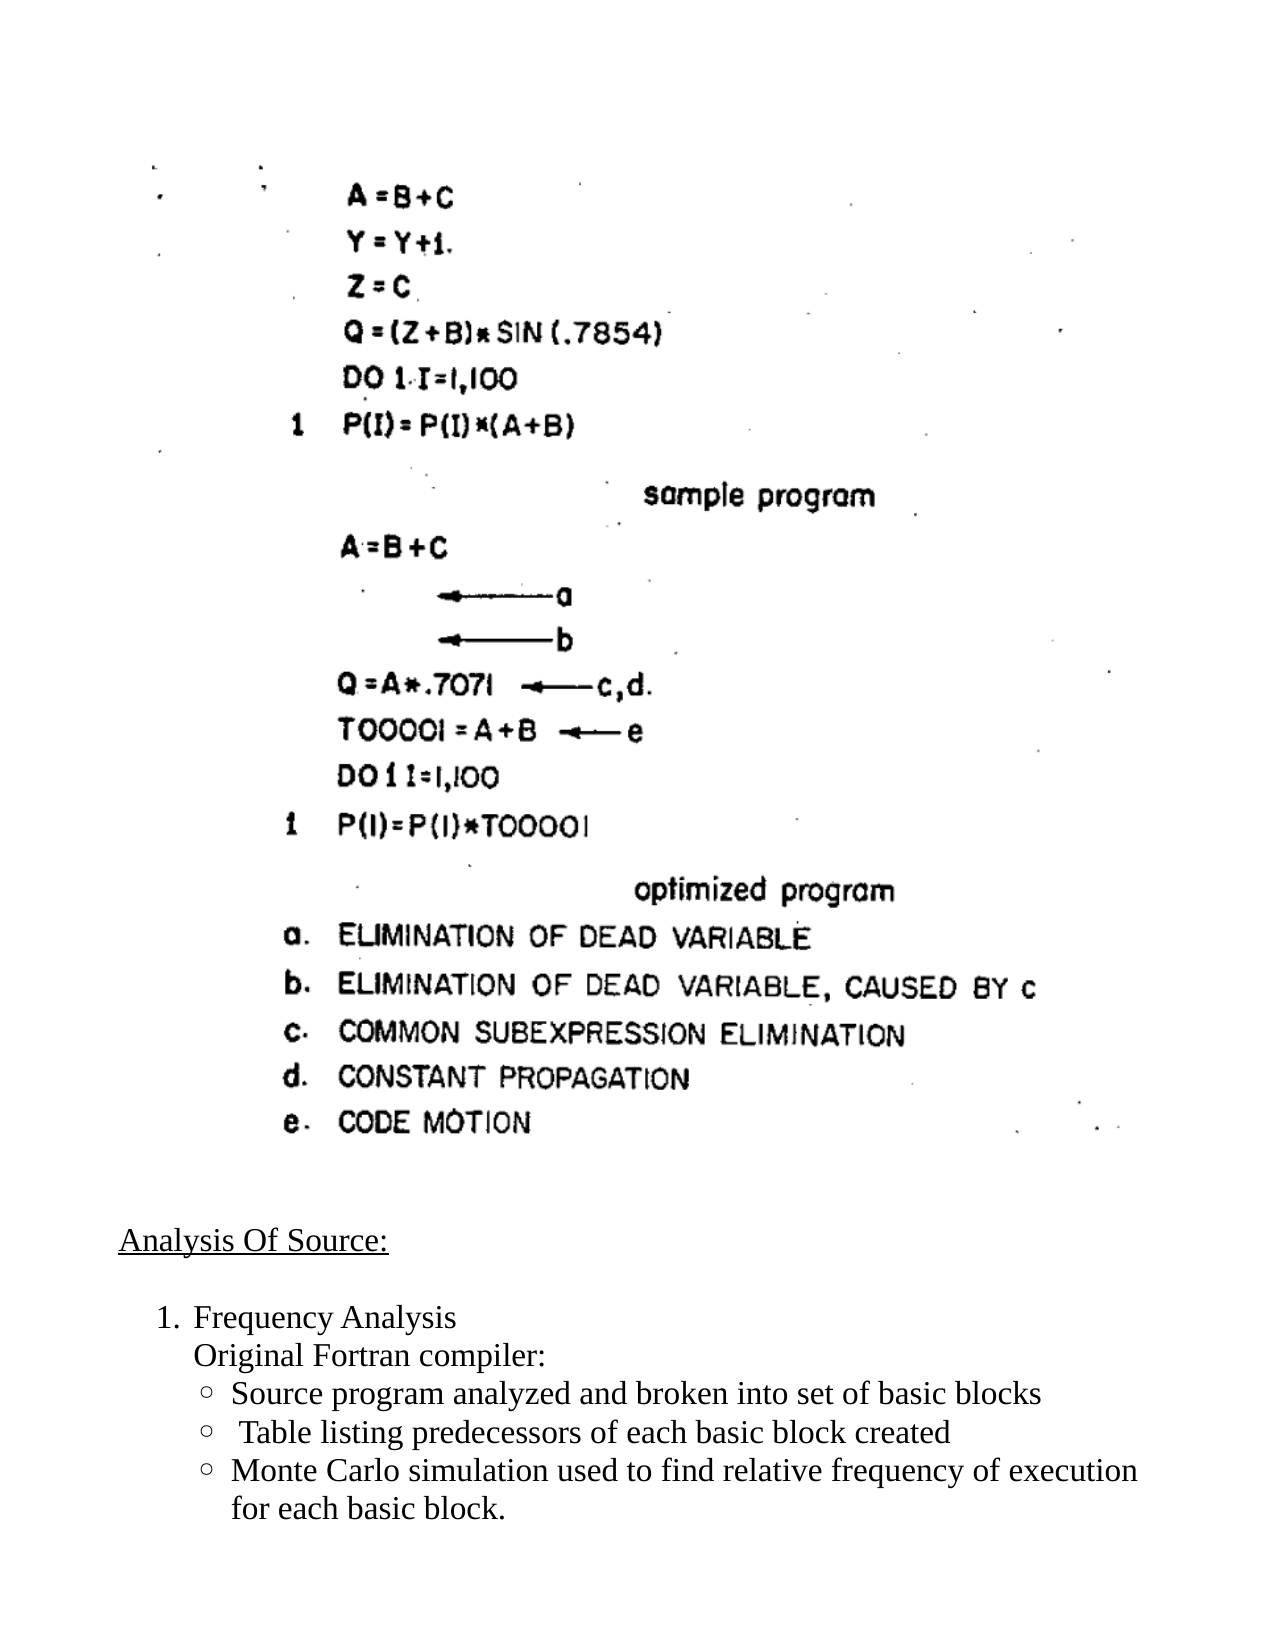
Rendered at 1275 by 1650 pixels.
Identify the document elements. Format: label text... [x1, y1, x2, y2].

list Source program analyzed and broken into set of basic blocks [193, 1374, 1157, 1412]
list Monte Carlo simulation used to find relative frequency of execution for each basic block. [193, 1450, 1157, 1527]
picture [118, 118, 1157, 1144]
list Frequency Analysis [156, 1297, 1157, 1335]
list Table listing predecessors of each basic block created [193, 1412, 1157, 1450]
text Analysis Of Source: [118, 1220, 1157, 1259]
list Original Fortran compiler: [156, 1335, 1157, 1374]
